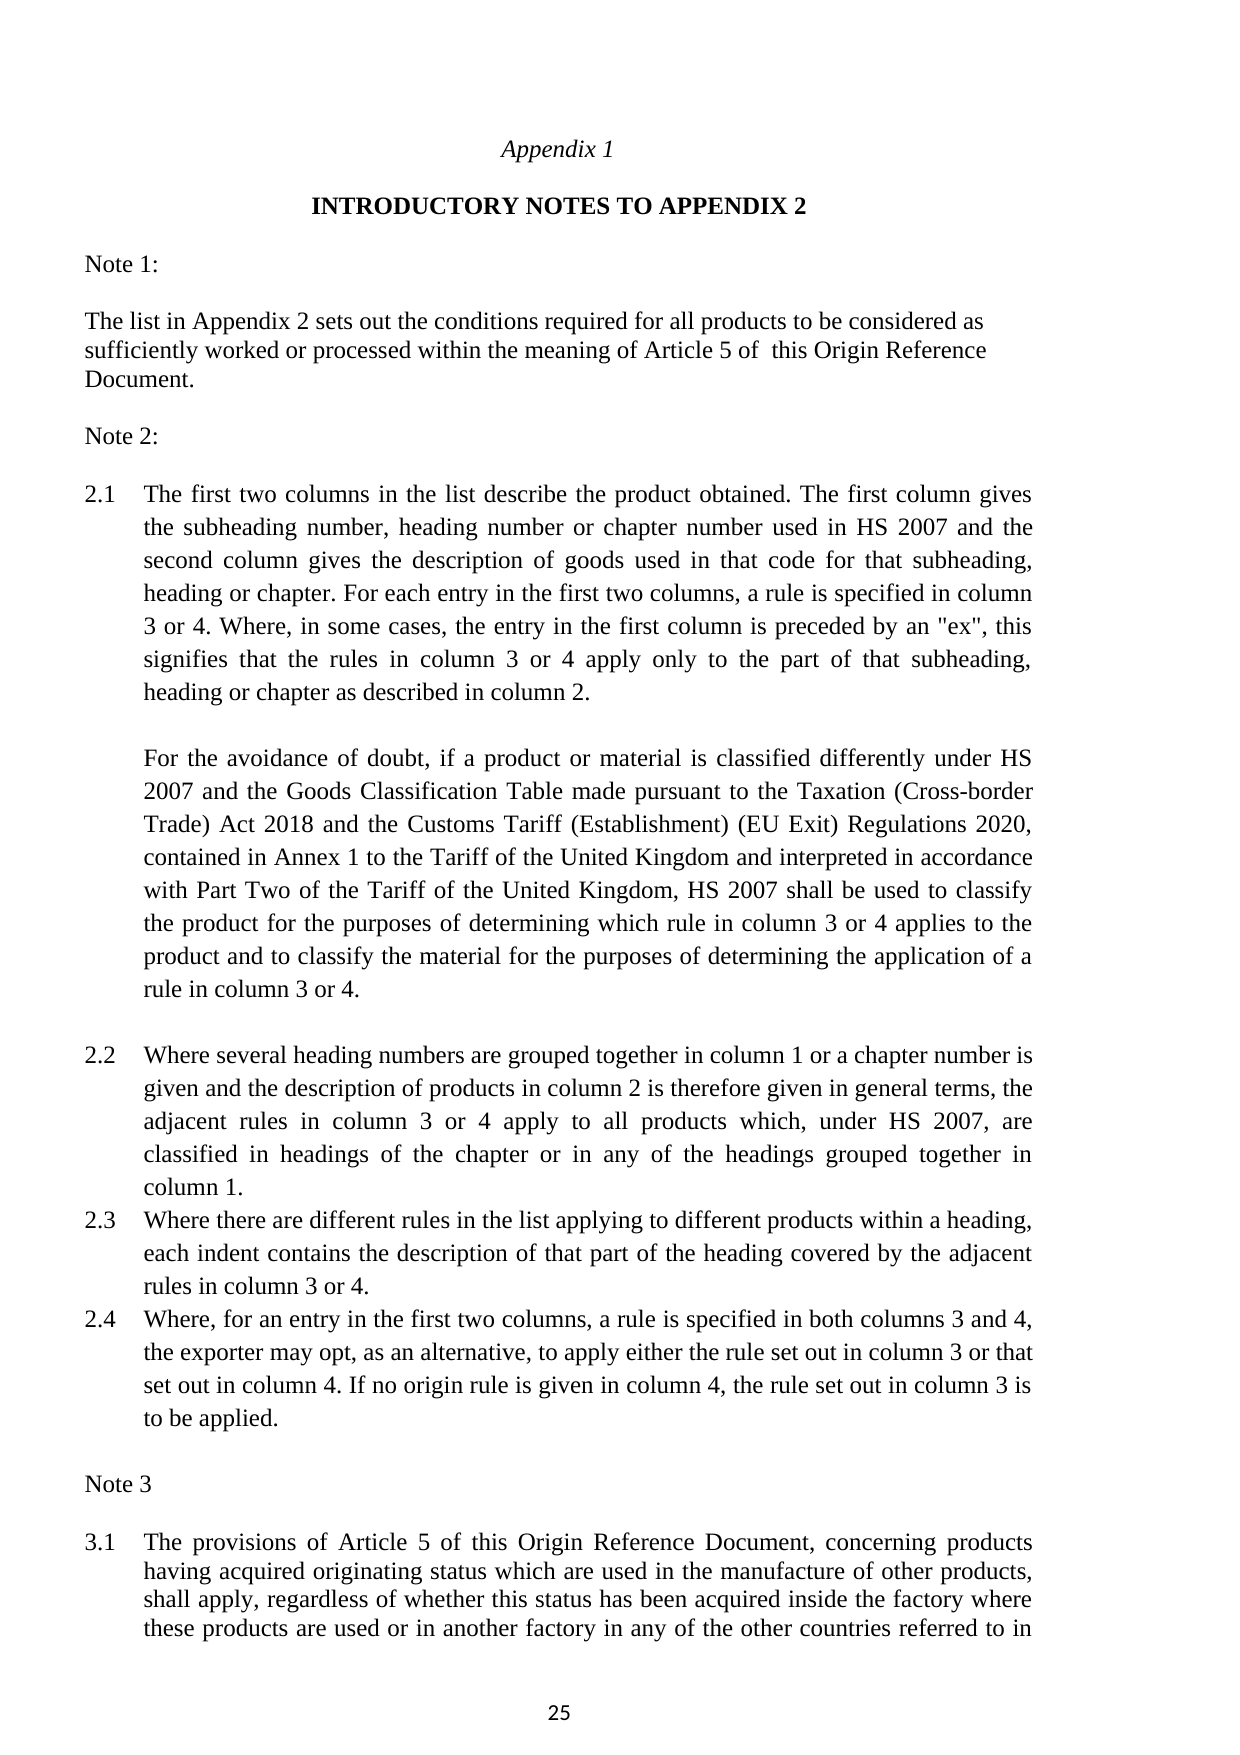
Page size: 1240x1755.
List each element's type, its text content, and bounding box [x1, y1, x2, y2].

list Where several heading numbers are grouped together in column 1 or a chapter number is given and the description of products in column 2 is therefore given in general terms, the adjacent rules in column 3 or 4 apply to all products which, under HS 2007, are classified in headings of the chapter or in any of the headings grouped together in column 1. [84, 1040, 1034, 1201]
text Note 1: [84, 249, 1034, 278]
list Where there are different rules in the list applying to different products within a heading, each indent contains the description of that part of the heading covered by the adjacent rules in column 3 or 4. [84, 1205, 1034, 1300]
list The provisions of Article 5 of this Origin Reference Document, concerning products having acquired originating status which are used in the manufacture of other products, shall apply, regardless of whether this status has been acquired inside the factory where these products are used or in another factory in any of the other countries referred to in [84, 1527, 1034, 1642]
list The first two columns in the list describe the product obtained. The first column gives the subheading number, heading number or chapter number used in HS 2007 and the second column gives the description of goods used in that code for that subheading, heading or chapter. For each entry in the first two columns, a rule is specified in column 3 or 4. Where, in some cases, the entry in the first column is preceded by an "ex", this signifies that the rules in column 3 or 4 apply only to the part of that subheading, heading or chapter as described in column 2. [84, 479, 1034, 706]
text The list in Appendix 2 sets out the conditions required for all products to be considered as sufficiently worked or processed within the meaning of Article 5 of this Origin Reference Document. [84, 306, 1034, 393]
text INTRODUCTORY NOTES TO APPENDIX 2 [84, 191, 1034, 220]
list Where, for an entry in the first two columns, a rule is specified in both columns 3 and 4, the exporter may opt, as an alternative, to apply either the rule set out in column 3 or that set out in column 4. If no origin rule is given in column 4, the rule set out in column 3 is to be applied. [84, 1304, 1034, 1432]
text Appendix 1 [84, 134, 1034, 163]
text For the avoidance of doubt, if a product or material is classified differently under HS 2007 and the Goods Classification Table made pursuant to the Taxation (Cross-border Trade) Act 2018 and the Customs Tariff (Establishment) (EU Exit) Regulations 2020, contained in Annex 1 to the Tariff of the United Kingdom and interpreted in accordance with Part Two of the Tariff of the United Kingdom, HS 2007 shall be used to classify the product for the purposes of determining which rule in column 3 or 4 applies to the product and to classify the material for the purposes of determining the application of a rule in column 3 or 4. [143, 743, 1034, 1003]
text Note 3 [84, 1469, 1034, 1498]
text Note 2: [84, 421, 1034, 450]
